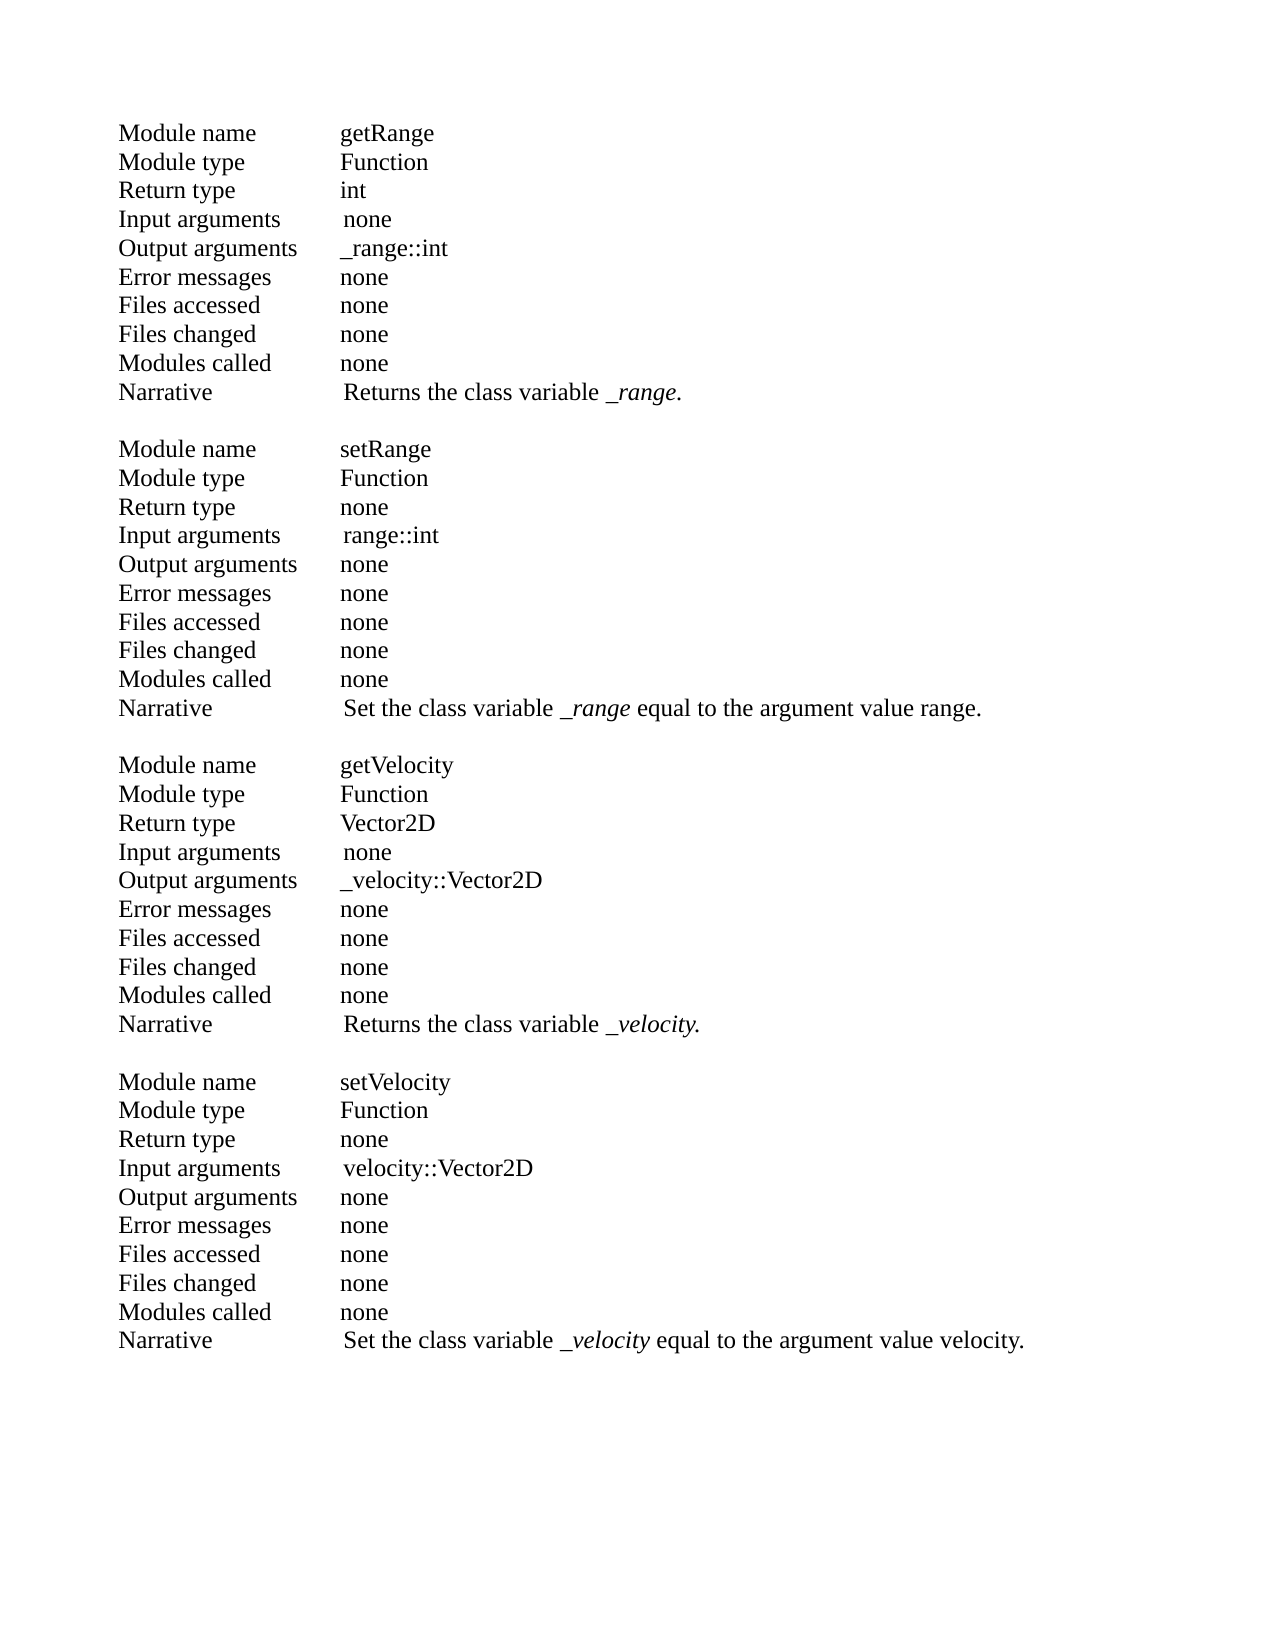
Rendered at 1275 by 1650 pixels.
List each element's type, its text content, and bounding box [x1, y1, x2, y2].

text Files accessed none [118, 923, 1157, 952]
text Return type int [118, 176, 1157, 204]
text Error messages none [118, 1211, 1157, 1239]
text Modules called none [118, 664, 1157, 693]
text Files accessed none [118, 1239, 1157, 1268]
text Modules called none [118, 348, 1157, 377]
text Narrative Returns the class variable _range. [118, 377, 1157, 406]
text Module name setVelocity [118, 1067, 1157, 1096]
text Error messages none [118, 894, 1157, 923]
text Return type none [118, 1124, 1157, 1153]
text Narrative Returns the class variable _velocity. [118, 1009, 1157, 1038]
text Modules called none [118, 1297, 1157, 1326]
text Module type Function [118, 463, 1157, 492]
text Module name getRange [118, 118, 1157, 147]
text Modules called none [118, 981, 1157, 1009]
text Files changed none [118, 1268, 1157, 1297]
text Output arguments none [118, 1182, 1157, 1211]
text Input arguments range::int [118, 521, 1157, 549]
text Narrative Set the class variable _velocity equal to the argument value velocity. [118, 1326, 1157, 1354]
text Output arguments _velocity::Vector2D [118, 866, 1157, 894]
text Module type Function [118, 1096, 1157, 1124]
text Module type Function [118, 147, 1157, 176]
text Module name getVelocity [118, 751, 1157, 779]
text Return type Vector2D [118, 808, 1157, 837]
text Files changed none [118, 636, 1157, 664]
text Narrative Set the class variable _range equal to the argument value range. [118, 693, 1157, 722]
text Output arguments _range::int [118, 233, 1157, 262]
text Input arguments velocity::Vector2D [118, 1153, 1157, 1182]
text Input arguments none [118, 204, 1157, 233]
text Error messages none [118, 578, 1157, 607]
text Error messages none [118, 262, 1157, 291]
text Files accessed none [118, 291, 1157, 319]
text Return type none [118, 492, 1157, 521]
text Input arguments none [118, 837, 1157, 866]
text Files changed none [118, 319, 1157, 348]
text Module name setRange [118, 434, 1157, 463]
text Files changed none [118, 952, 1157, 981]
text Module type Function [118, 779, 1157, 808]
text Output arguments none [118, 549, 1157, 578]
text Files accessed none [118, 607, 1157, 636]
